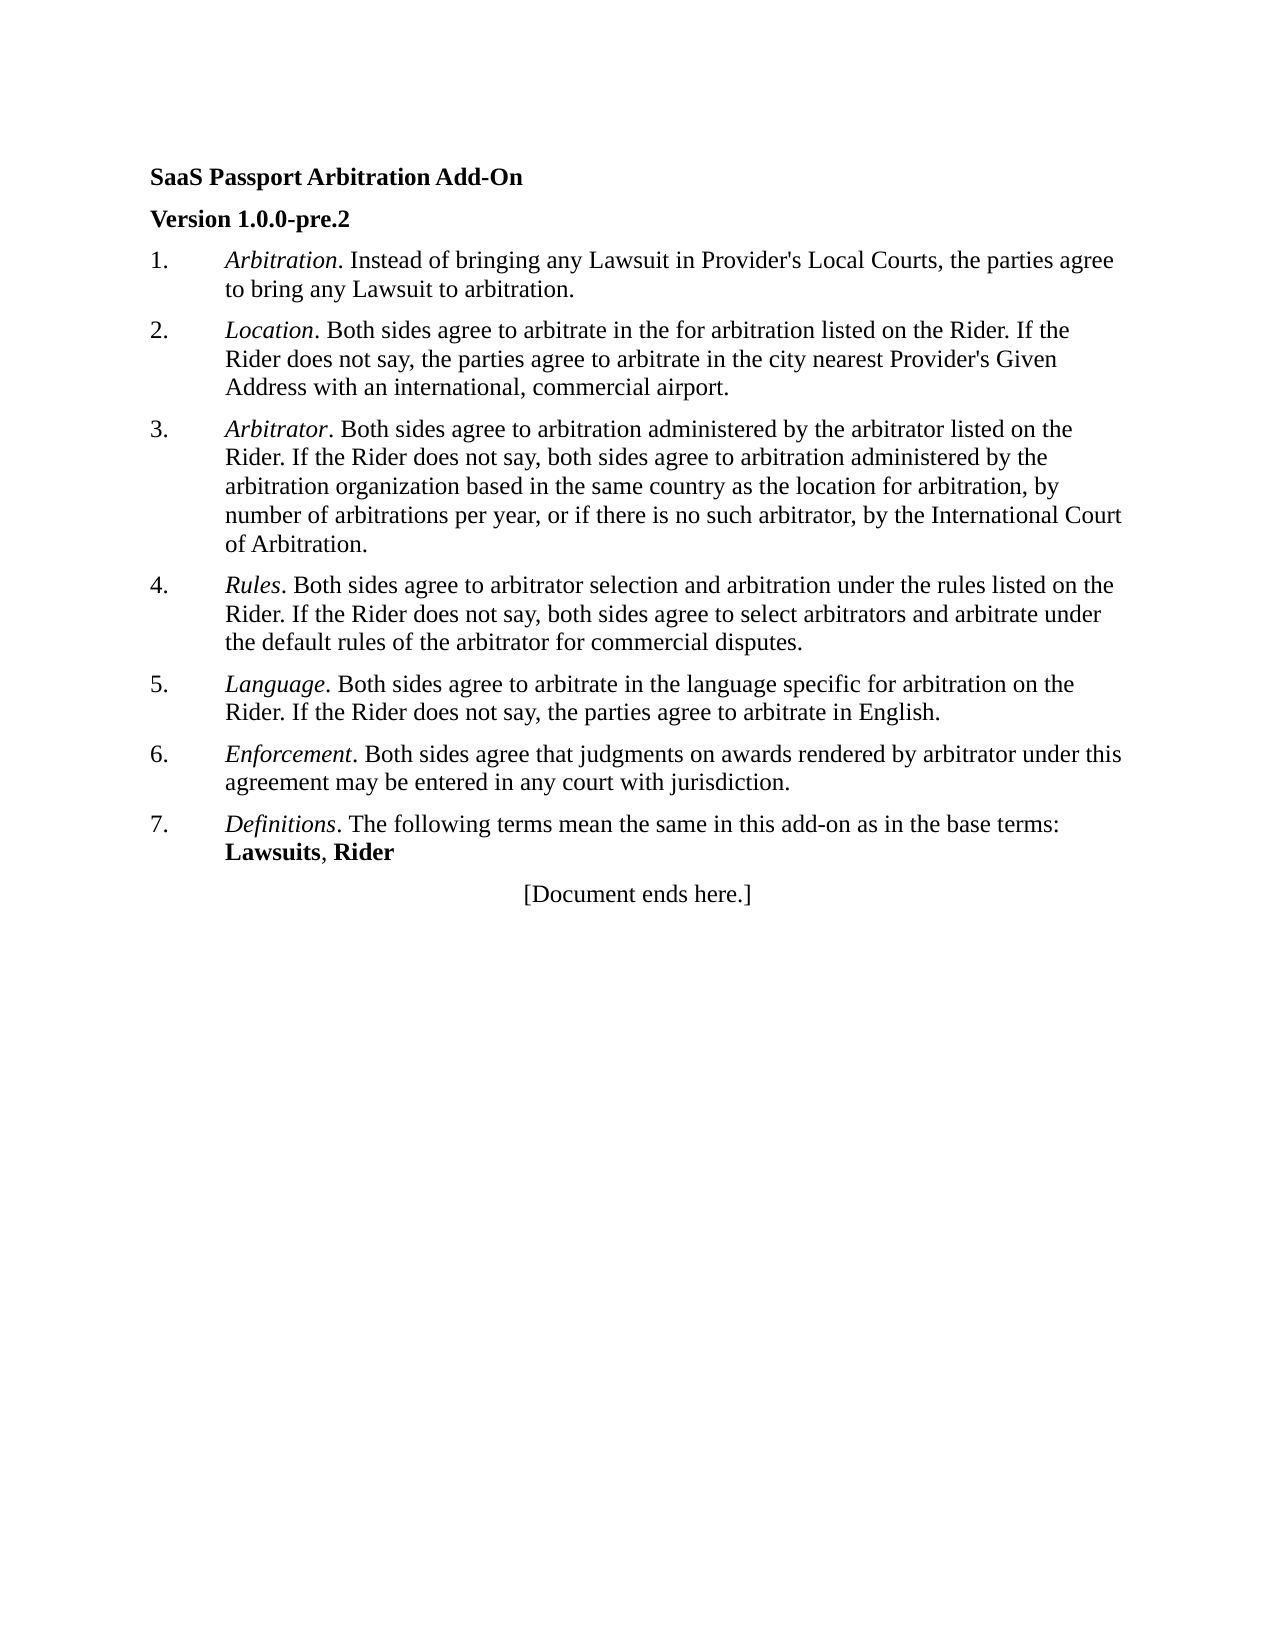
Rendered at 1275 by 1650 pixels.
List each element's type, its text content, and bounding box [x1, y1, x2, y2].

text [Document ends here.] [150, 879, 1125, 907]
text 5. Language. Both sides agree to arbitrate in the language specific for arbitration on the Rider. If the Rider does not say, the parties agree to arbitrate in English. [150, 669, 1125, 726]
text 3. Arbitrator. Both sides agree to arbitration administered by the arbitrator listed on the Rider. If the Rider does not say, both sides agree to arbitration administered by the arbitration organization based in the same country as the location for arbitration, by number of arbitrations per year, or if there is no such arbitrator, by the International Court of Arbitration. [150, 414, 1125, 557]
text 7. Definitions. The following terms mean the same in this add-on as in the base terms: Lawsuits, Rider [150, 809, 1125, 866]
text SaaS Passport Arbitration Add-On [150, 162, 1125, 191]
text 1. Arbitration. Instead of bringing any Lawsuit in Provider's Local Courts, the parties agree to bring any Lawsuit to arbitration. [150, 245, 1125, 302]
text 4. Rules. Both sides agree to arbitrator selection and arbitration under the rules listed on the Rider. If the Rider does not say, both sides agree to select arbitrators and arbitrate under the default rules of the arbitrator for commercial disputes. [150, 570, 1125, 656]
text 2. Location. Both sides agree to arbitrate in the for arbitration listed on the Rider. If the Rider does not say, the parties agree to arbitrate in the city nearest Provider's Given Address with an international, commercial airport. [150, 315, 1125, 401]
text Version 1.0.0-pre.2 [150, 204, 1125, 232]
text 6. Enforcement. Both sides agree that judgments on awards rendered by arbitrator under this agreement may be entered in any court with jurisdiction. [150, 739, 1125, 796]
